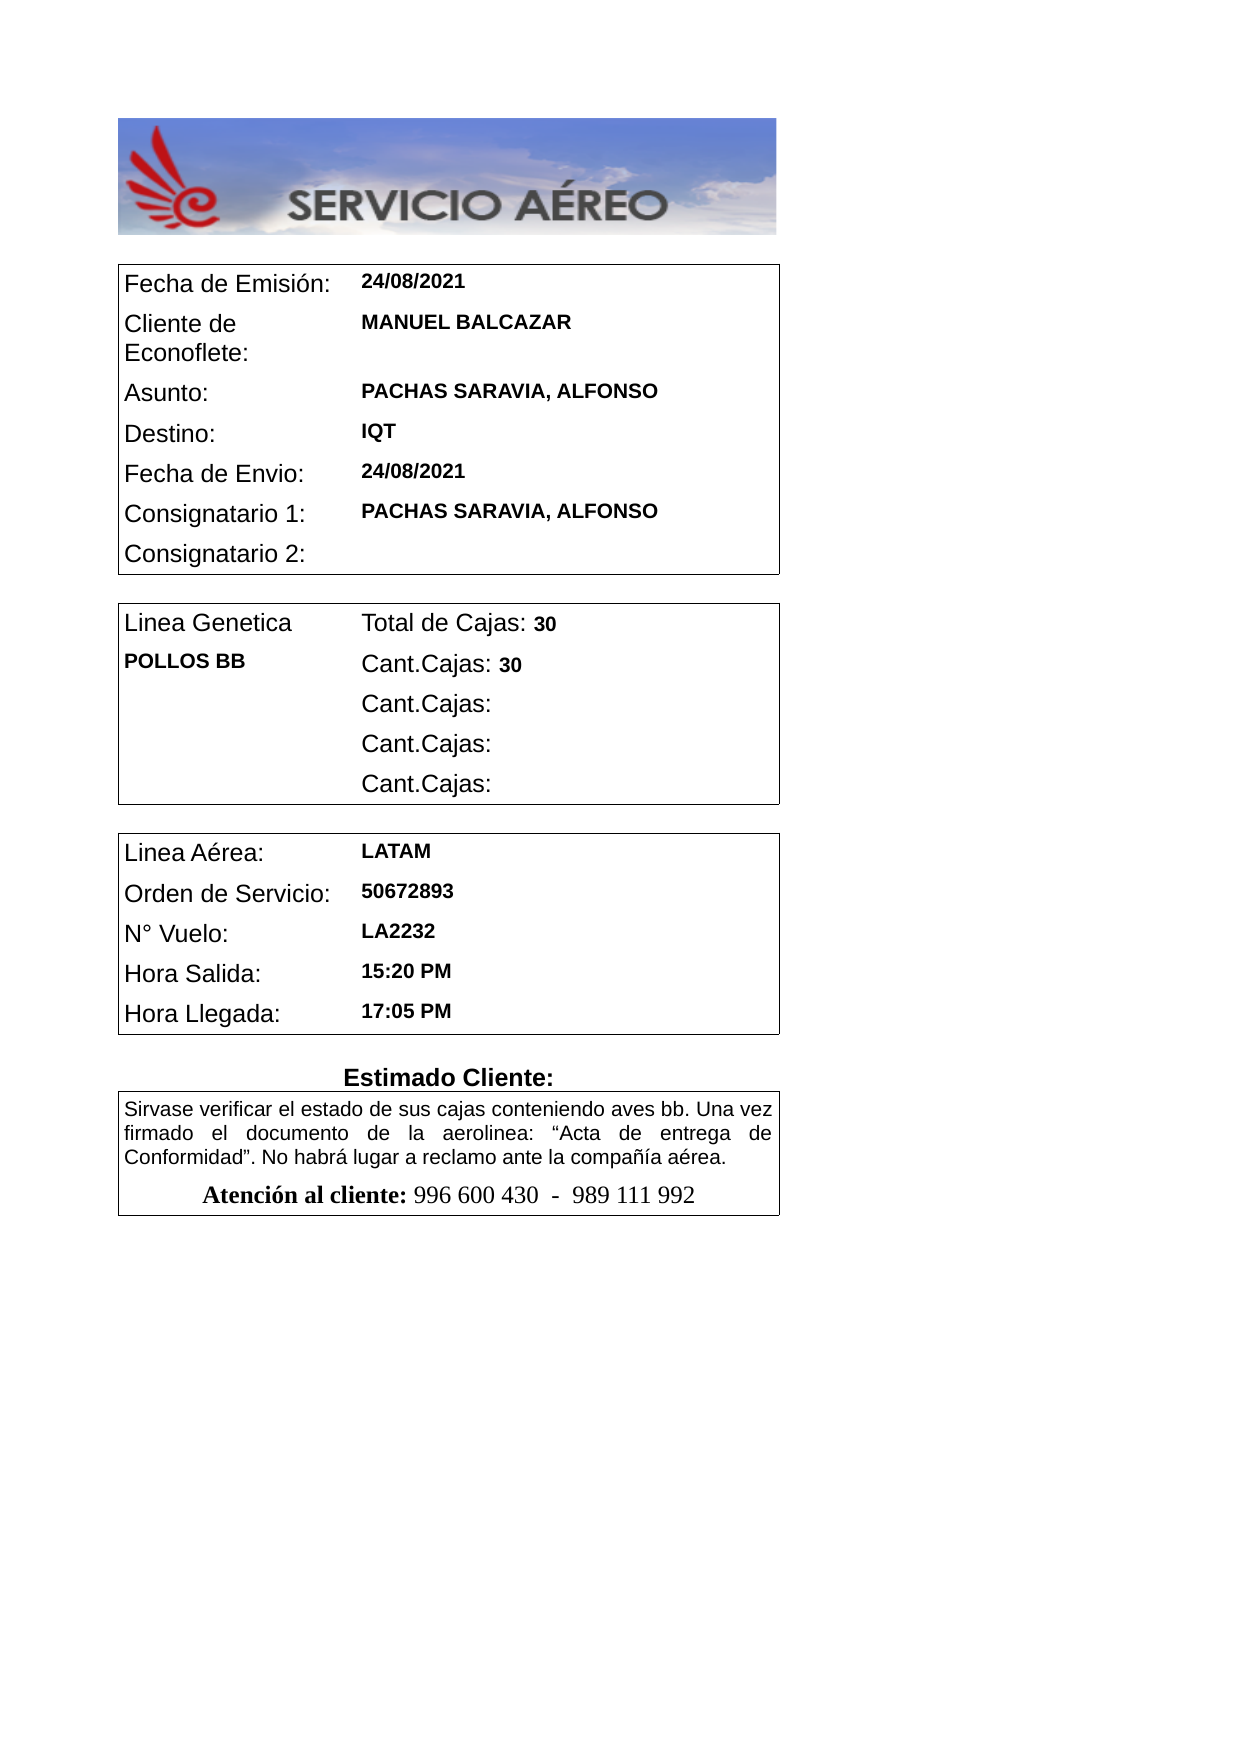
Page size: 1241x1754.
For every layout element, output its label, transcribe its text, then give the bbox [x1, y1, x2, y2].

table_cell 50672893 [356, 873, 779, 913]
table_cell Destino: [119, 413, 356, 453]
table_cell Linea Aérea: [119, 834, 356, 873]
table_cell [119, 683, 356, 723]
table_cell Sirvase verificar el estado de sus cajas conteniendo aves bb. Una vez firmado el documento de la aerolinea: “Acta de entrega de Conformidad”. No habrá lugar a reclamo ante la compañía aérea. [119, 1092, 779, 1175]
table_header 24/08/2021 [356, 265, 779, 304]
table_header Fecha de Emisión: [119, 265, 356, 304]
table_cell Fecha de Envio: [119, 453, 356, 493]
table_cell Hora Salida: [119, 953, 356, 993]
table_cell 24/08/2021 [356, 453, 779, 493]
table_cell Atención al cliente: 996 600 430 - 989 111 992 [119, 1175, 779, 1215]
table_cell LATAM [356, 834, 779, 873]
table_cell Hora Llegada: [119, 994, 356, 1034]
table_cell POLLOS BB [119, 643, 356, 683]
table_cell N° Vuelo: [119, 913, 356, 953]
table_cell [356, 534, 779, 574]
table_cell Asunto: [119, 373, 356, 413]
table_cell Linea Genetica [119, 604, 356, 643]
table_cell IQT [356, 413, 779, 453]
table_cell Cliente de Econoflete: [119, 304, 356, 373]
table_cell Consignatario 1: [119, 493, 356, 533]
table_cell 15:20 PM [356, 953, 779, 993]
table_cell Estimado Cliente: [118, 1035, 779, 1091]
table_cell [356, 805, 779, 833]
picture [118, 118, 777, 235]
table_cell LA2232 [356, 913, 779, 953]
table_cell PACHAS SARAVIA, ALFONSO [356, 493, 779, 533]
table_cell [119, 723, 356, 763]
table_cell [118, 575, 356, 603]
table_cell MANUEL BALCAZAR [356, 304, 779, 373]
table_cell [356, 575, 779, 603]
table_cell 17:05 PM [356, 994, 779, 1034]
table_cell PACHAS SARAVIA, ALFONSO [356, 373, 779, 413]
table_cell Cant.Cajas: [356, 764, 779, 804]
table_cell Cant.Cajas: [356, 683, 779, 723]
table_cell Total de Cajas: 30 [356, 604, 779, 643]
table_cell Orden de Servicio: [119, 873, 356, 913]
table_cell [118, 805, 356, 833]
table_cell Cant.Cajas: [356, 723, 779, 763]
table_cell Consignatario 2: [119, 534, 356, 574]
table_cell Cant.Cajas: 30 [356, 643, 779, 683]
table_cell [119, 764, 356, 804]
